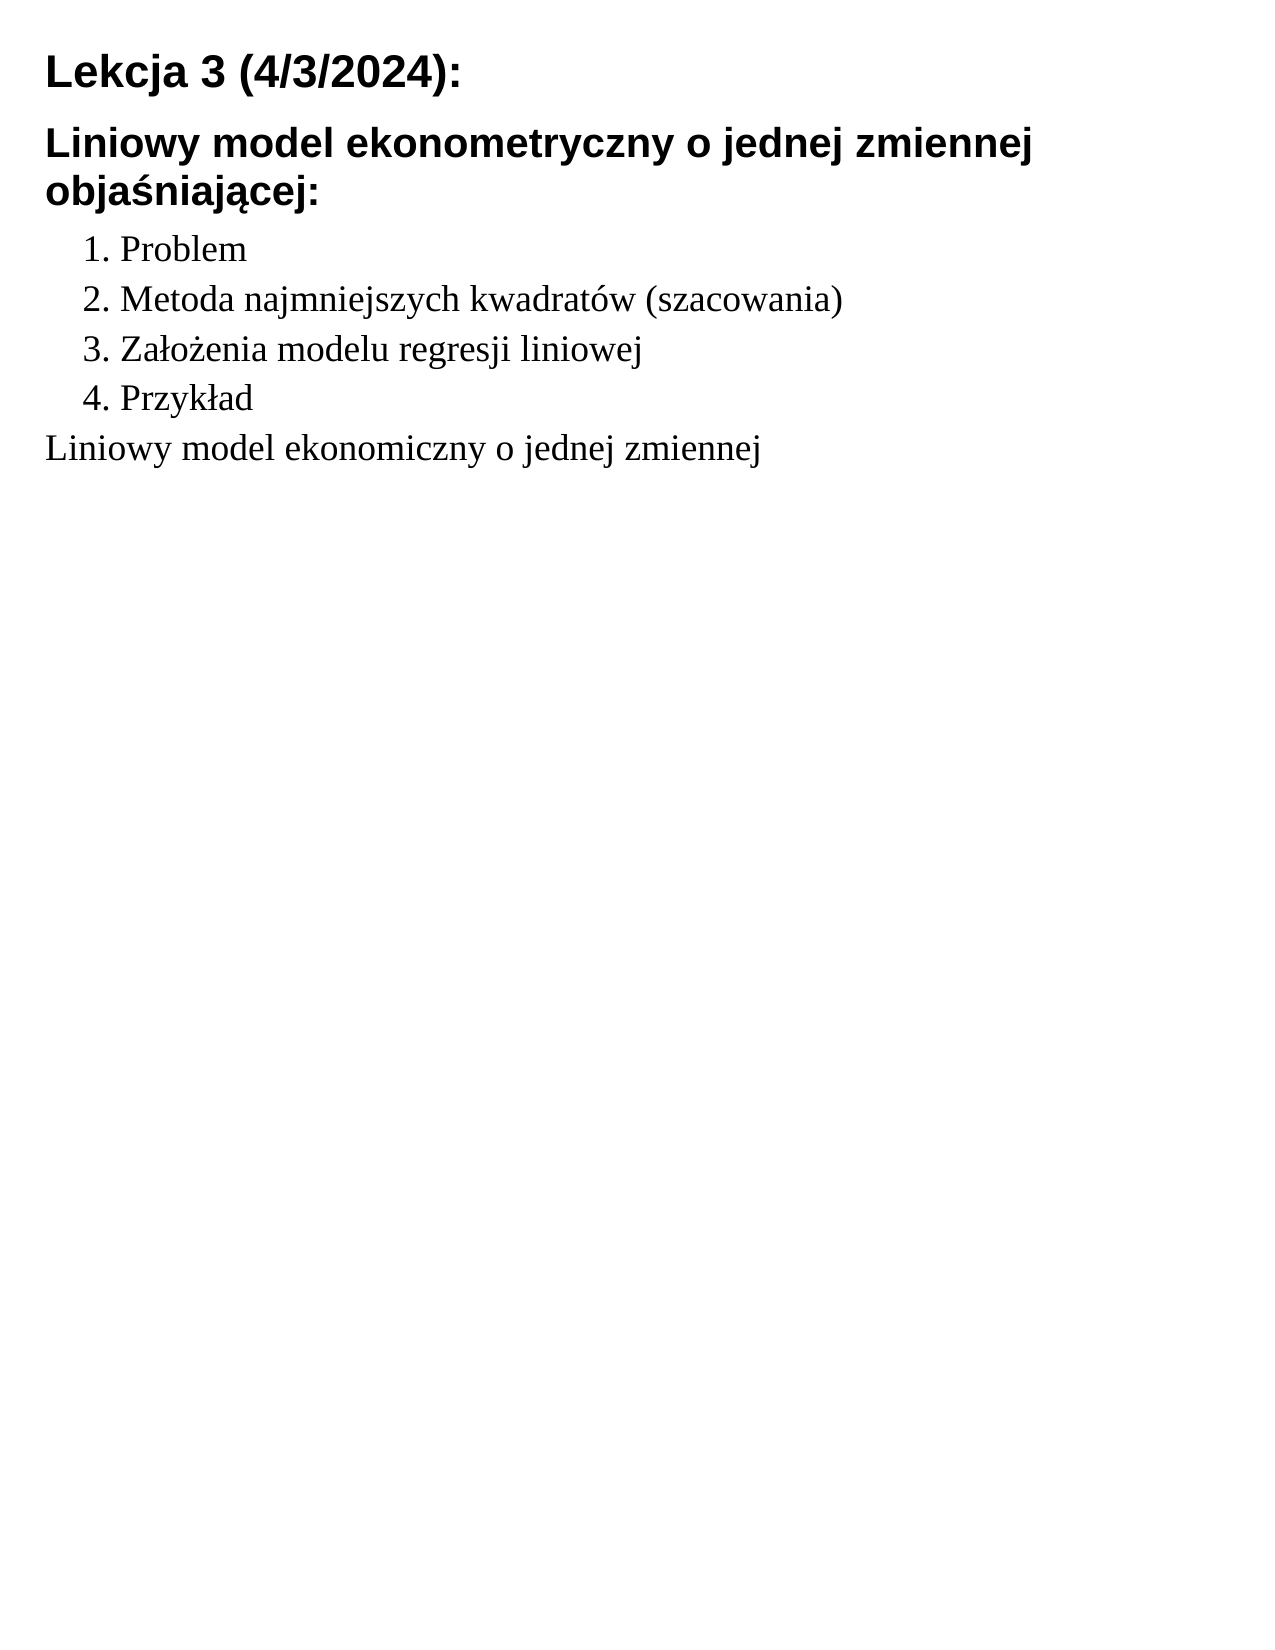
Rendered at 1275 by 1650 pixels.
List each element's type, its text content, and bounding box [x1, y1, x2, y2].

subtitle Lekcja 3 (4/3/2024): [45, 45, 1230, 98]
subtitle Liniowy model ekonometryczny o jednej zmiennej objaśniającej: [45, 118, 1230, 214]
list Założenia modelu regresji liniowej [82, 326, 1230, 369]
list Metoda najmniejszych kwadratów (szacowania) [82, 276, 1230, 319]
list Przykład [82, 376, 1230, 419]
list Problem [82, 227, 1230, 270]
text Liniowy model ekonomiczny o jednej zmiennej [45, 425, 1230, 468]
